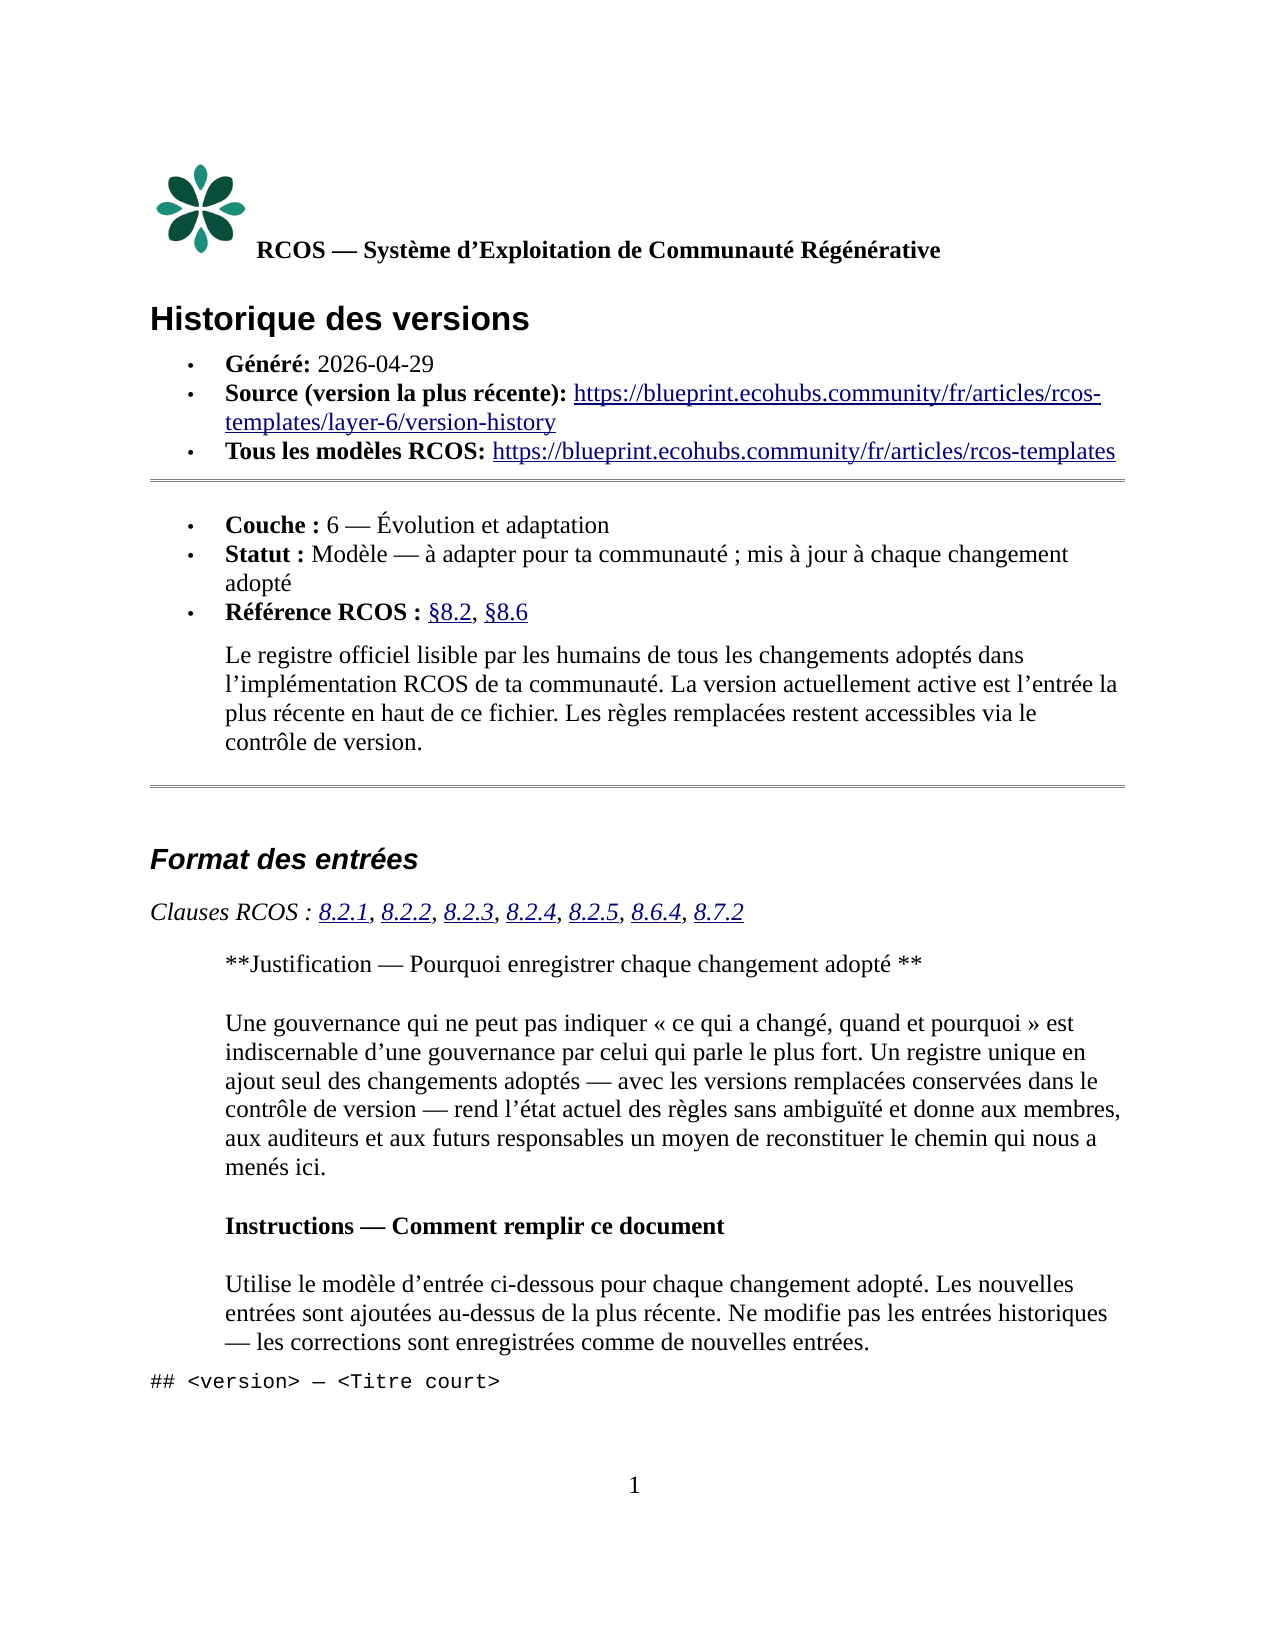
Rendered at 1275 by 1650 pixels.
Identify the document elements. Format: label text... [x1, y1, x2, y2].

list Référence RCOS : §8.2, §8.6 [187, 597, 1125, 626]
text Instructions — Comment remplir ce document [225, 1211, 1125, 1239]
text **Justification — Pourquoi enregistrer chaque changement adopté ** [225, 949, 1125, 978]
list Généré: 2026-04-29 [187, 349, 1125, 378]
text RCOS — Système d’Exploitation de Communauté Régénérative [150, 159, 1125, 264]
subtitle Format des entrées [150, 842, 1125, 875]
list Couche : 6 — Évolution et adaptation [187, 511, 1125, 539]
list Statut : Modèle — à adapter pour ta communauté ; mis à jour à chaque changement adopté [187, 539, 1125, 597]
text Le registre officiel lisible par les humains de tous les changements adoptés dans l’implémentation RCOS de ta communauté. La version actuellement active est l’entrée la plus récente en haut de ce fichier. Les règles remplacées restent accessibles via le contrôle de version. [225, 641, 1125, 756]
text Une gouvernance qui ne peut pas indiquer « ce qui a changé, quand et pourquoi » est indiscernable d’une gouvernance par celui qui parle le plus fort. Un registre unique en ajout seul des changements adoptés — avec les versions remplacées conservées dans le contrôle de version — rend l’état actuel des règles sans ambiguïté et donne aux membres, aux auditeurs et aux futurs responsables un moyen de reconstituer le chemin qui nous a menés ici. [225, 1008, 1125, 1181]
list Source (version la plus récente): https://blueprint.ecohubs.community/fr/articles/rcos-templates/layer-6/version-history [187, 378, 1125, 436]
list Tous les modèles RCOS: https://blueprint.ecohubs.community/fr/articles/rcos-templates [187, 436, 1125, 464]
text Utilise le modèle d’entrée ci-dessous pour chaque changement adopté. Les nouvelles entrées sont ajoutées au-dessus de la plus récente. Ne modifie pas les entrées historiques — les corrections sont enregistrées comme de nouvelles entrées. [225, 1269, 1125, 1356]
picture [150, 158, 251, 259]
text Clauses RCOS : 8.2.1, 8.2.2, 8.2.3, 8.2.4, 8.2.5, 8.6.4, 8.7.2 [150, 897, 1125, 926]
subtitle Historique des versions [150, 298, 1125, 337]
text ## <version> — <Titre court> [150, 1371, 1125, 1394]
